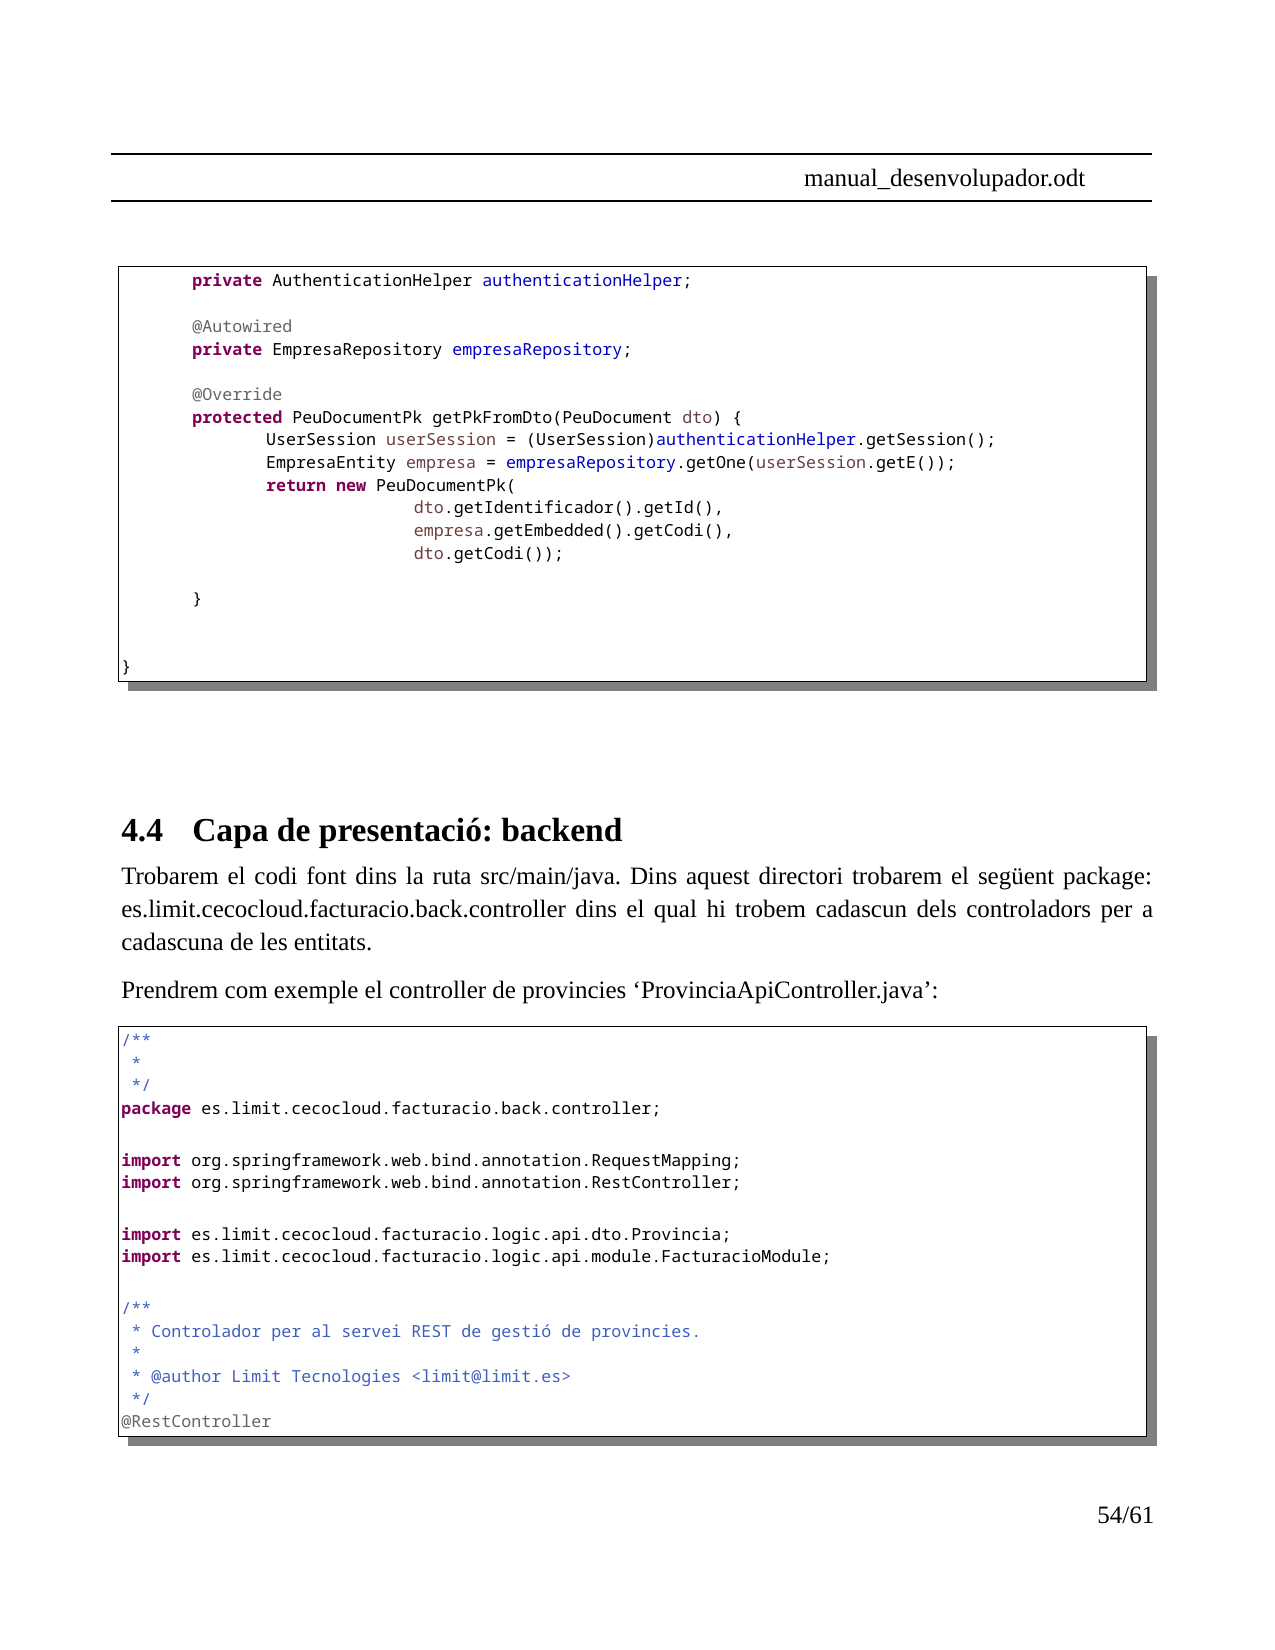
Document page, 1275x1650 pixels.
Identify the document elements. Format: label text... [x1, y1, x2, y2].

text dto.getIdentificador().getId(), [119, 493, 1146, 516]
subtitle Capa de presentació: backend [118, 807, 1157, 849]
text private EmpresaRepository empresaRepository; [119, 334, 1146, 360]
text dto.getCodi()); [119, 538, 1146, 564]
text /** [119, 1293, 1146, 1316]
text * @author Limit Tecnologies <limit@limit.es> [119, 1362, 1146, 1384]
text */ [119, 1384, 1146, 1407]
text * Controlador per al servei REST de gestió de provincies. [119, 1316, 1146, 1339]
text return new PeuDocumentPk( [119, 470, 1146, 493]
text } [119, 652, 1146, 681]
text @Override [119, 379, 1146, 402]
text Trobarem el codi font dins la ruta src/main/java. Dins aquest directori trobarem el següent package: es.limit.cecocloud.facturacio.back.controller dins el qual hi trobem cadascun dels controladors per a cadascuna de les entitats. [118, 858, 1157, 956]
text */ [119, 1071, 1146, 1094]
text import org.springframework.web.bind.annotation.RequestMapping; [119, 1145, 1146, 1168]
text UserSession userSession = (UserSession)authenticationHelper.getSession(); [119, 425, 1146, 448]
text EmpresaEntity empresa = empresaRepository.getOne(userSession.getE()); [119, 448, 1146, 470]
text Prendrem com exemple el controller de provincies ‘ProvinciaApiController.java’: [118, 972, 1157, 1007]
text @Autowired [119, 311, 1146, 334]
text package es.limit.cecocloud.facturacio.back.controller; [119, 1094, 1146, 1119]
text * [119, 1339, 1146, 1362]
text import org.springframework.web.bind.annotation.RestController; [119, 1168, 1146, 1193]
text empresa.getEmbedded().getCodi(), [119, 516, 1146, 538]
text @RestController [119, 1407, 1146, 1436]
text protected PeuDocumentPk getPkFromDto(PeuDocument dto) { [119, 402, 1146, 425]
text * [119, 1048, 1146, 1071]
text /** [119, 1027, 1146, 1048]
text } [119, 584, 1146, 610]
text import es.limit.cecocloud.facturacio.logic.api.dto.Provincia; [119, 1219, 1146, 1242]
text private AuthenticationHelper authenticationHelper; [119, 267, 1146, 292]
text import es.limit.cecocloud.facturacio.logic.api.module.FacturacioModule; [119, 1242, 1146, 1268]
